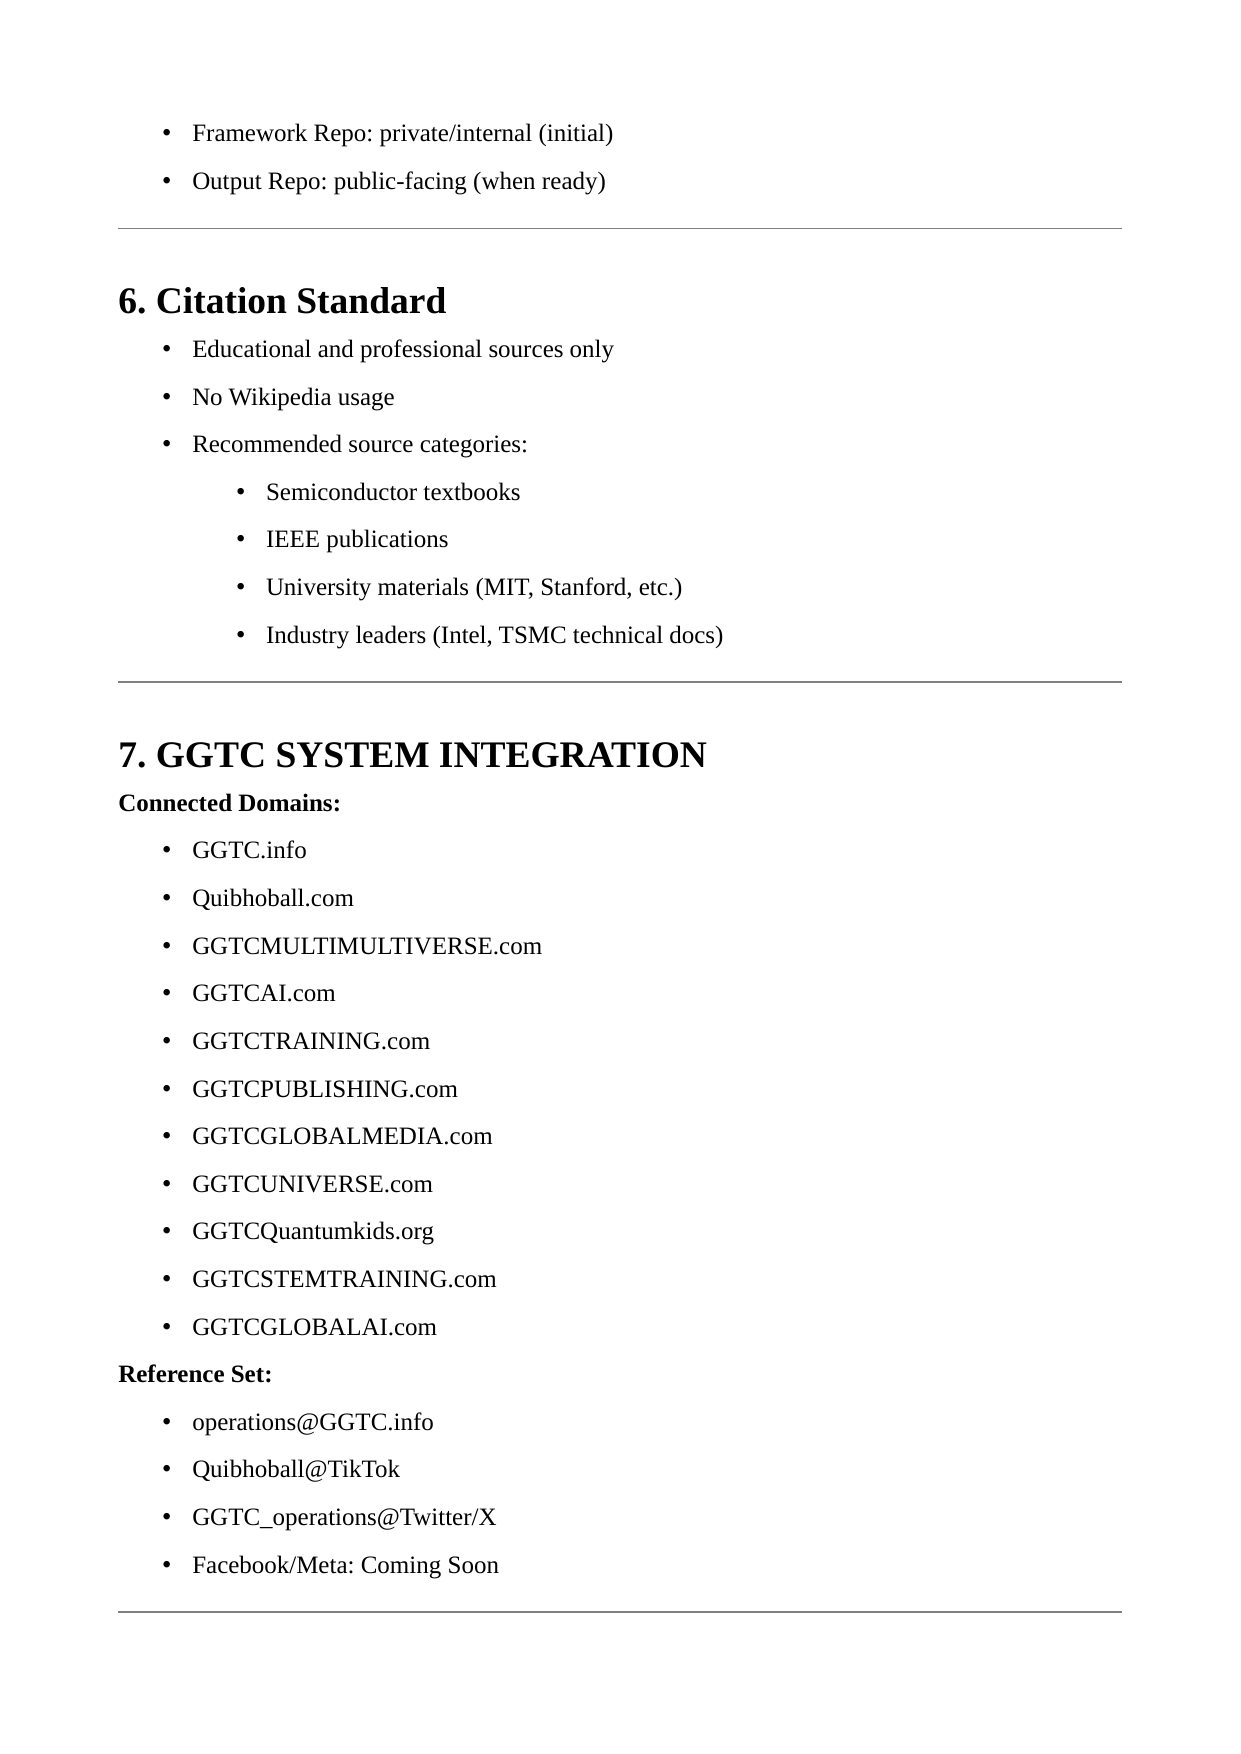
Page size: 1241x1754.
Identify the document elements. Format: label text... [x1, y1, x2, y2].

list GGTCTRAINING.com [162, 1026, 1122, 1055]
list operations@GGTC.info [162, 1407, 1122, 1436]
list GGTCQuantumkids.org [162, 1216, 1122, 1245]
list Output Repo: public-facing (when ready) [162, 166, 1122, 194]
text Connected Domains: [118, 788, 1122, 817]
list IEEE publications [236, 524, 1122, 553]
text Reference Set: [118, 1359, 1122, 1388]
subtitle 7. GGTC SYSTEM INTEGRATION [118, 732, 1122, 776]
list Framework Repo: private/internal (initial) [162, 118, 1122, 147]
list Quibhoball.com [162, 883, 1122, 912]
list Semiconductor textbooks [236, 477, 1122, 506]
list Facebook/Meta: Coming Soon [162, 1550, 1122, 1578]
list GGTCAI.com [162, 978, 1122, 1007]
subtitle 6. Citation Standard [118, 278, 1122, 322]
list GGTCGLOBALAI.com [162, 1312, 1122, 1340]
list Quibhoball@TikTok [162, 1454, 1122, 1483]
list No Wikipedia usage [162, 382, 1122, 410]
list Recommended source categories: [162, 429, 1122, 458]
list GGTCGLOBALMEDIA.com [162, 1121, 1122, 1150]
list GGTCPUBLISHING.com [162, 1074, 1122, 1102]
list GGTCUNIVERSE.com [162, 1169, 1122, 1198]
list GGTC.info [162, 836, 1122, 864]
list GGTC_operations@Twitter/X [162, 1502, 1122, 1531]
list GGTCSTEMTRAINING.com [162, 1264, 1122, 1293]
list University materials (MIT, Stanford, etc.) [236, 572, 1122, 601]
list Industry leaders (Intel, TSMC technical docs) [236, 620, 1122, 648]
list Educational and professional sources only [162, 334, 1122, 363]
list GGTCMULTIMULTIVERSE.com [162, 931, 1122, 959]
